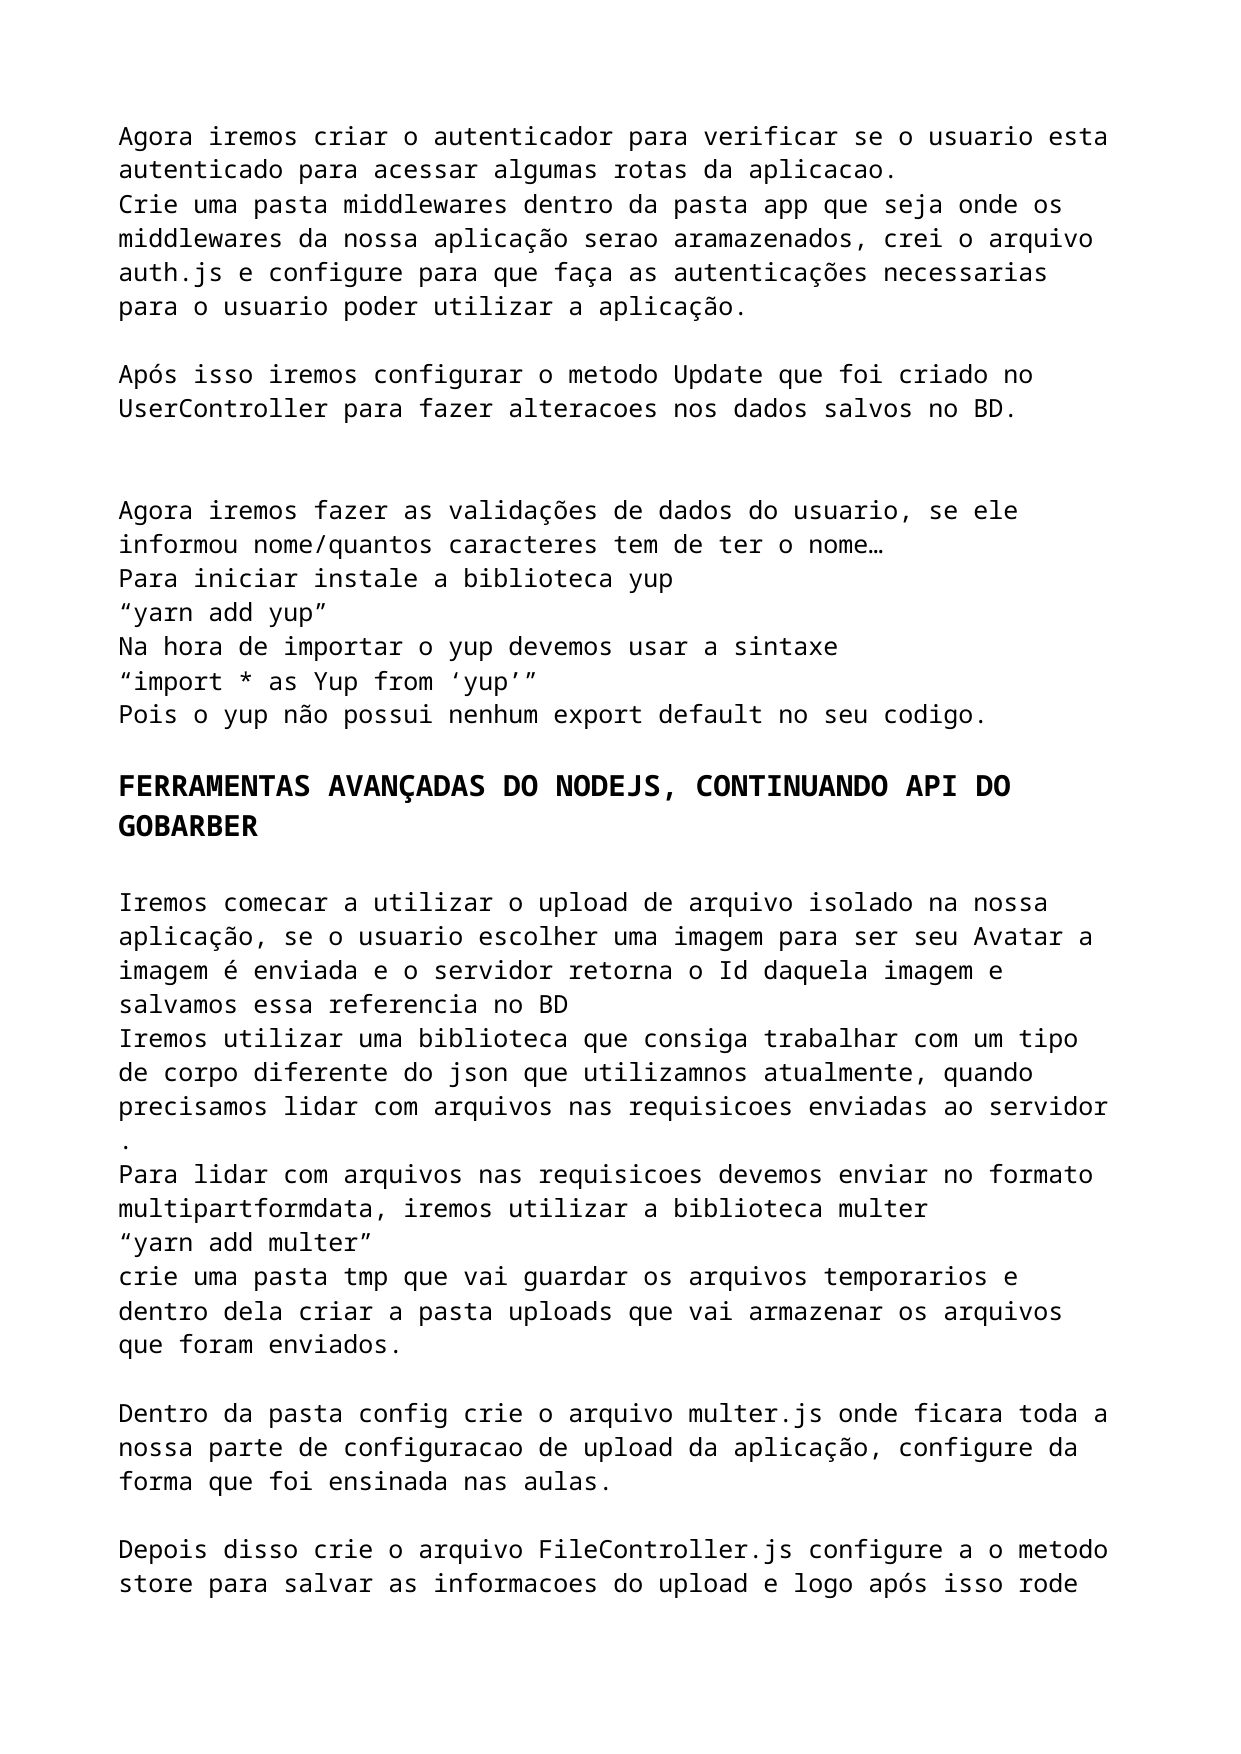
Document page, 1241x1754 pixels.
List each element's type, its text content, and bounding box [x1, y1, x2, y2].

text “yarn add multer” [118, 1225, 1122, 1259]
text Pois o yup não possui nenhum export default no seu codigo. [118, 697, 1122, 731]
text Iremos utilizar uma biblioteca que consiga trabalhar com um tipo de corpo diferente do json que utilizamnos atualmente, quando precisamos lidar com arquivos nas requisicoes enviadas ao servidor . [118, 1021, 1122, 1157]
text FERRAMENTAS AVANÇADAS DO NODEJS, CONTINUANDO API DO GOBARBER [118, 765, 1122, 845]
text Para lidar com arquivos nas requisicoes devemos enviar no formato multipartformdata, iremos utilizar a biblioteca multer [118, 1157, 1122, 1225]
text Para iniciar instale a biblioteca yup [118, 561, 1122, 595]
text Dentro da pasta config crie o arquivo multer.js onde ficara toda a nossa parte de configuracao de upload da aplicação, configure da forma que foi ensinada nas aulas. [118, 1395, 1122, 1497]
text Iremos comecar a utilizar o upload de arquivo isolado na nossa aplicação, se o usuario escolher uma imagem para ser seu Avatar a imagem é enviada e o servidor retorna o Id daquela imagem e salvamos essa referencia no BD [118, 884, 1122, 1021]
text Crie uma pasta middlewares dentro da pasta app que seja onde os middlewares da nossa aplicação serao aramazenados, crei o arquivo auth.js e configure para que faça as autenticações necessarias para o usuario poder utilizar a aplicação. [118, 186, 1122, 322]
text “yarn add yup” [118, 595, 1122, 629]
text crie uma pasta tmp que vai guardar os arquivos temporarios e dentro dela criar a pasta uploads que vai armazenar os arquivos que foram enviados. [118, 1259, 1122, 1361]
text Agora iremos fazer as validações de dados do usuario, se ele informou nome/quantos caracteres tem de ter o nome… [118, 493, 1122, 561]
text “import * as Yup from ‘yup’” [118, 663, 1122, 697]
text Após isso iremos configurar o metodo Update que foi criado no UserController para fazer alteracoes nos dados salvos no BD. [118, 357, 1122, 425]
text Na hora de importar o yup devemos usar a sintaxe [118, 629, 1122, 663]
text Agora iremos criar o autenticador para verificar se o usuario esta autenticado para acessar algumas rotas da aplicacao. [118, 118, 1122, 186]
text Depois disso crie o arquivo FileController.js configure a o metodo store para salvar as informacoes do upload e logo após isso rode [118, 1532, 1122, 1600]
